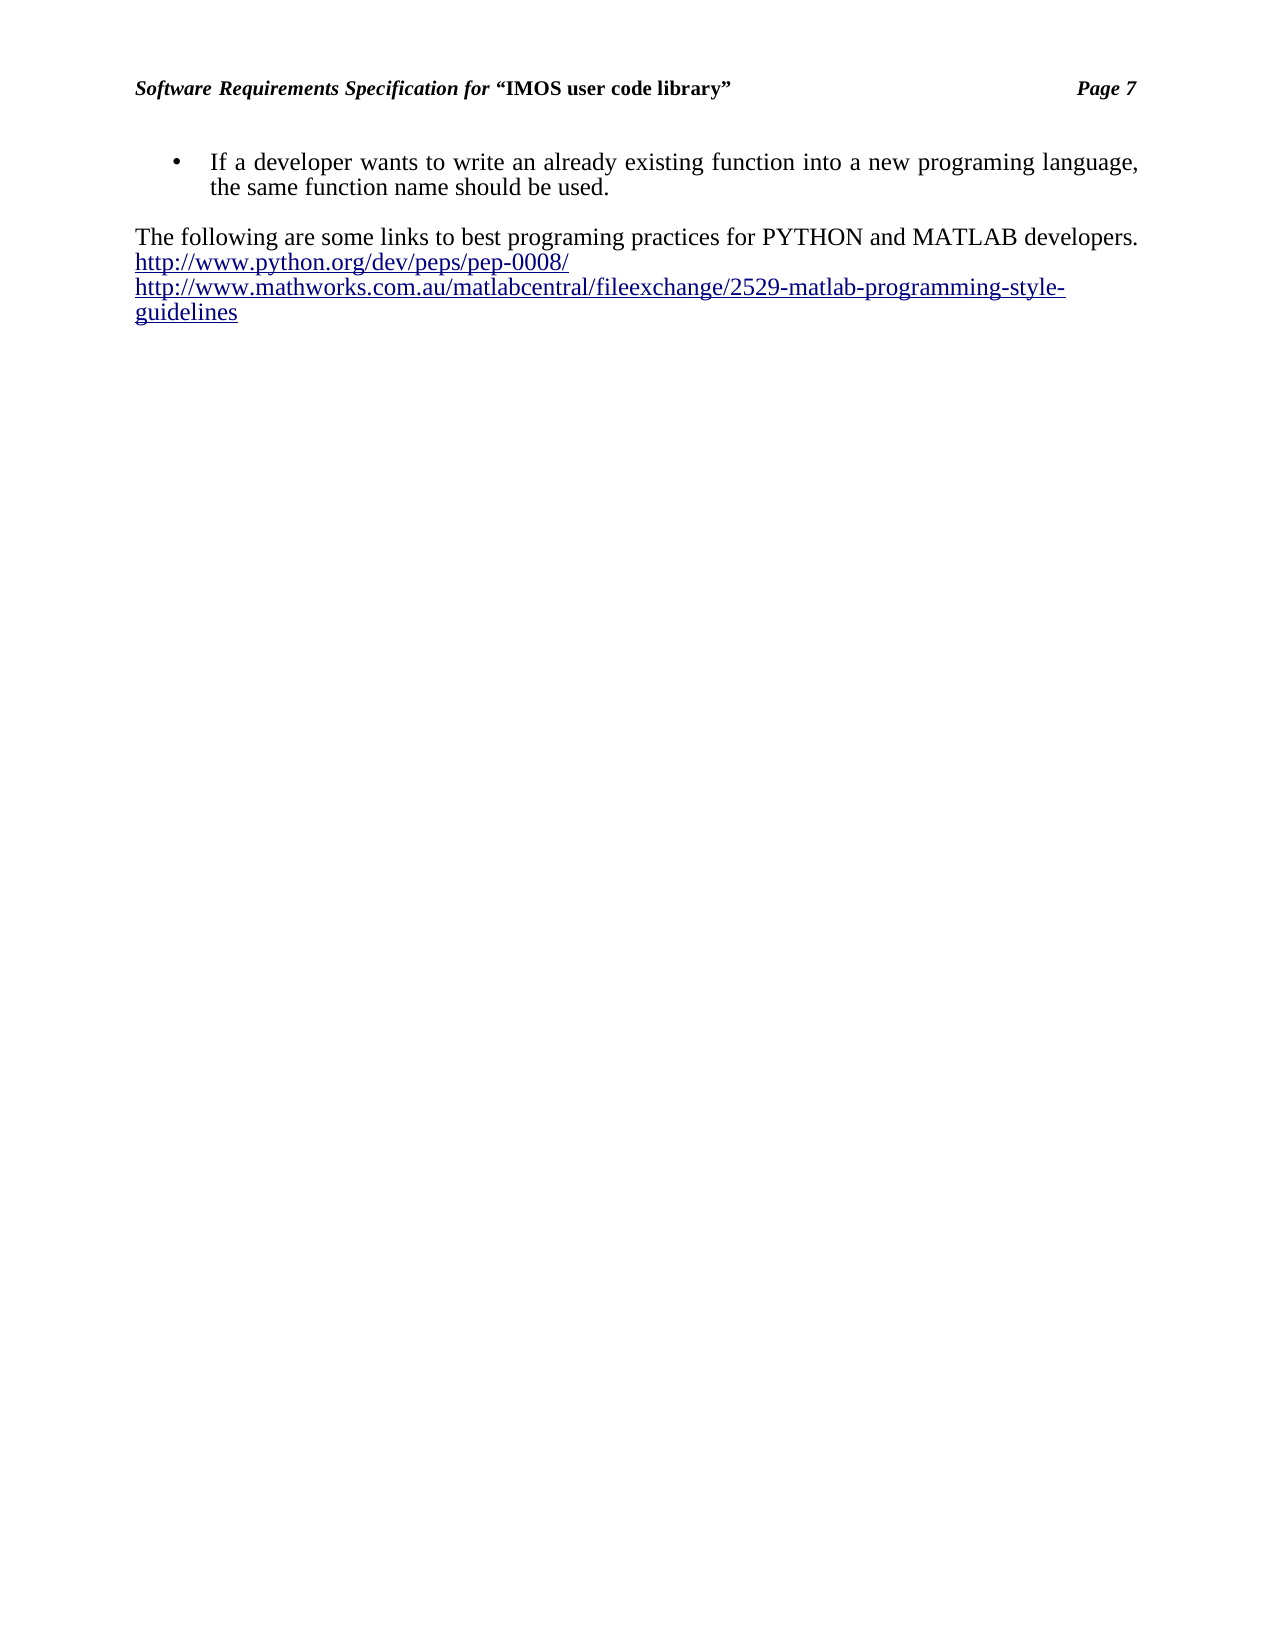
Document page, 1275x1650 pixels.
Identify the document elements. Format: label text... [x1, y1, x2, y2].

list If a developer wants to write an already existing function into a new programing language, the same function name should be used. [172, 150, 1140, 200]
text The following are some links to best programing practices for PYTHON and MATLAB developers. [135, 225, 1140, 250]
text http://www.python.org/dev/peps/pep-0008/ [135, 250, 1140, 275]
text http://www.mathworks.com.au/matlabcentral/fileexchange/2529-matlab-programming-style-guidelines [135, 275, 1140, 325]
